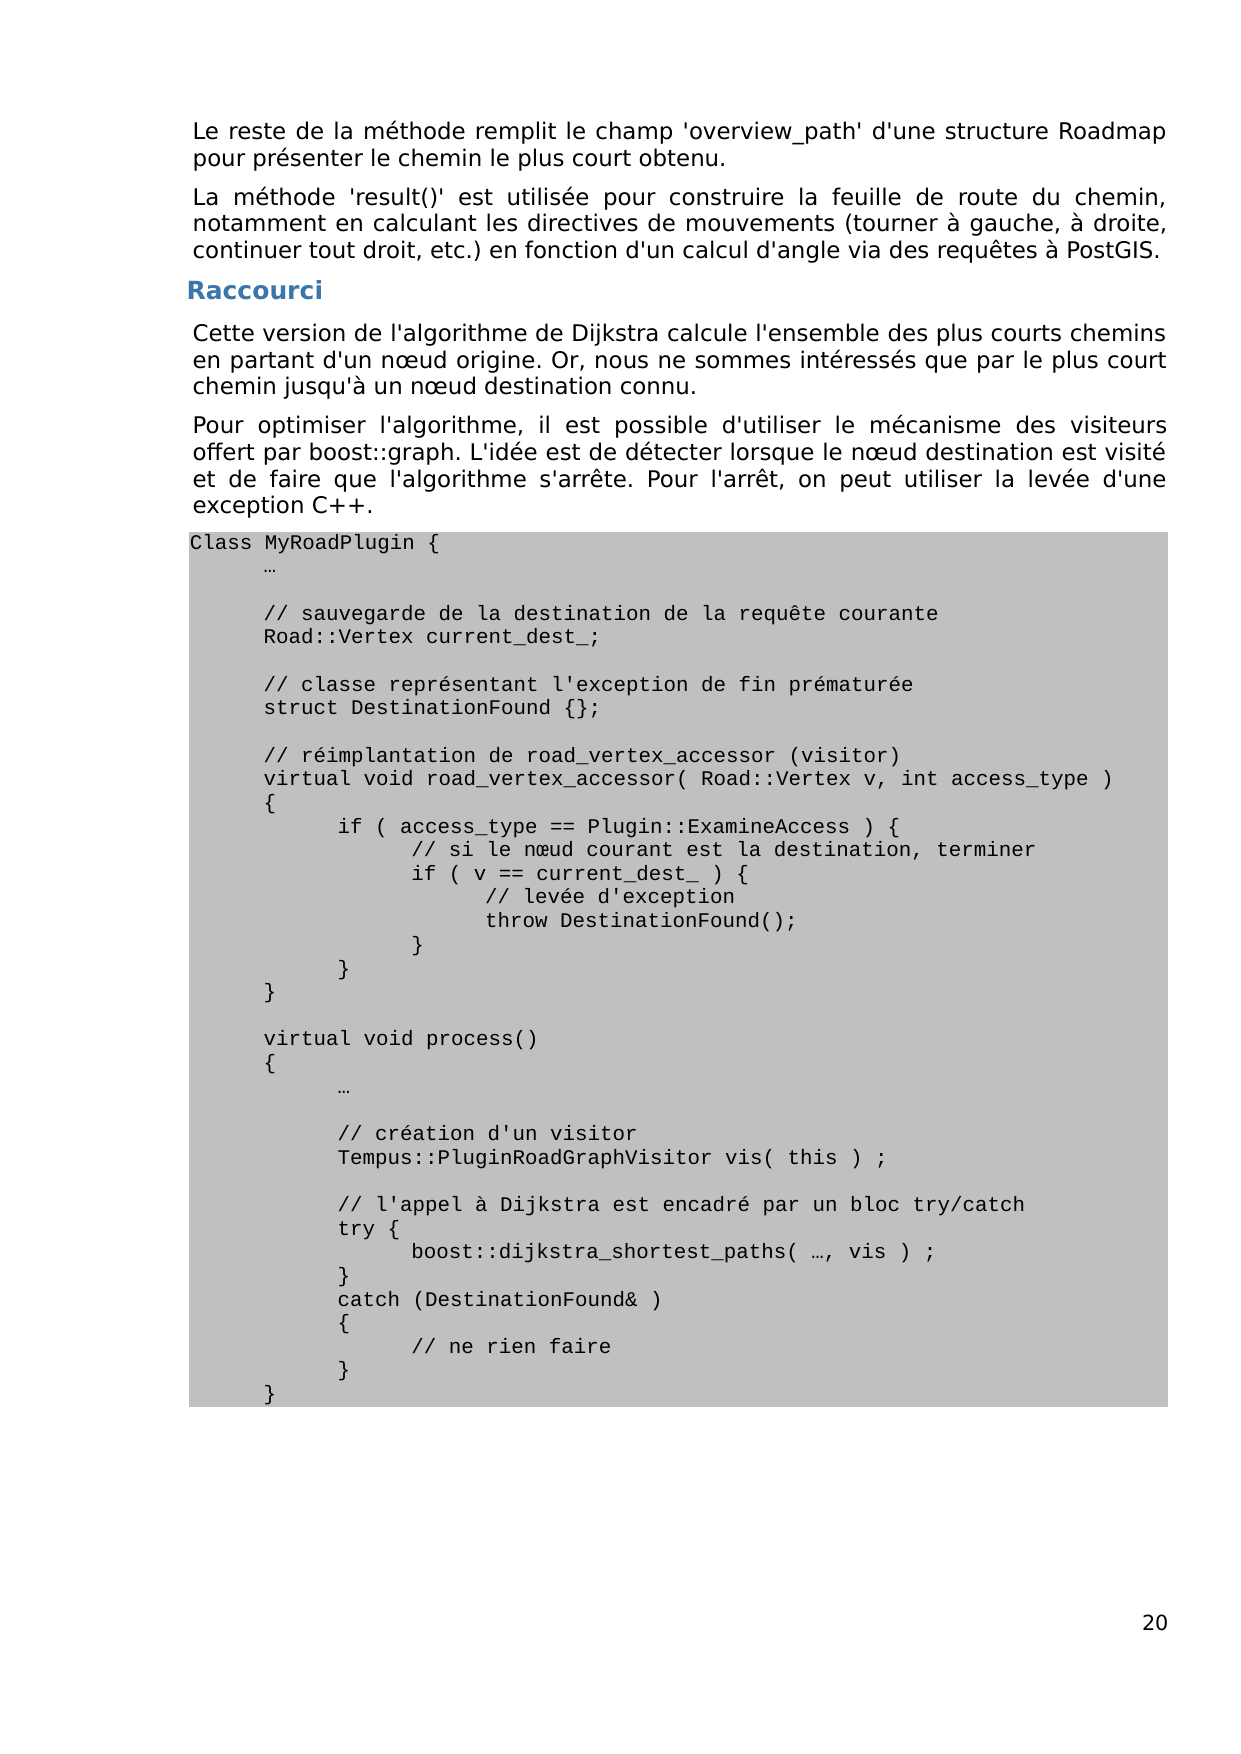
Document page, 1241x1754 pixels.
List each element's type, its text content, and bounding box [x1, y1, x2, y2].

text // classe représentant l'exception de fin prématurée [189, 674, 1168, 697]
text boost::dijkstra_shortest_paths( …, vis ) ; [189, 1241, 1168, 1265]
text Le reste de la méthode remplit le champ 'overview_path' d'une structure Roadmap pour présenter le chemin le plus court obtenu. [192, 118, 1168, 171]
text // si le nœud courant est la destination, terminer [189, 839, 1168, 863]
text { [189, 1312, 1168, 1336]
text Road::Vertex current_dest_; [189, 626, 1168, 650]
text … [189, 556, 1168, 579]
text throw DestinationFound(); [189, 910, 1168, 934]
subtitle Raccourci [186, 276, 1168, 306]
text Class MyRoadPlugin { [189, 532, 1168, 556]
text // levée d'exception [189, 887, 1168, 910]
text … [189, 1076, 1168, 1099]
text // sauvegarde de la destination de la requête courante [189, 603, 1168, 626]
text } [189, 981, 1168, 1005]
text } [189, 1359, 1168, 1383]
text catch (DestinationFound& ) [189, 1288, 1168, 1312]
text Tempus::PluginRoadGraphVisitor vis( this ) ; [189, 1147, 1168, 1170]
text virtual void process() [189, 1028, 1168, 1052]
text Pour optimiser l'algorithme, il est possible d'utiliser le mécanisme des visiteurs offert par boost::graph. L'idée est de détecter lorsque le nœud destination est visité et de faire que l'algorithme s'arrête. Pour l'arrêt, on peut utiliser la levée d'une exception C++. [192, 413, 1168, 519]
text { [189, 1052, 1168, 1076]
text // création d'un visitor [189, 1123, 1168, 1147]
text } [189, 1383, 1168, 1407]
text // réimplantation de road_vertex_accessor (visitor) [189, 745, 1168, 768]
text virtual void road_vertex_accessor( Road::Vertex v, int access_type ) [189, 768, 1168, 792]
text { [189, 792, 1168, 816]
text } [189, 957, 1168, 981]
text Cette version de l'algorithme de Dijkstra calcule l'ensemble des plus courts chemins en partant d'un nœud origine. Or, nous ne sommes intéressés que par le plus court chemin jusqu'à un nœud destination connu. [192, 320, 1168, 400]
text } [189, 1265, 1168, 1288]
text try { [189, 1218, 1168, 1241]
text } [189, 934, 1168, 957]
text if ( v == current_dest_ ) { [189, 863, 1168, 887]
text // l'appel à Dijkstra est encadré par un bloc try/catch [189, 1194, 1168, 1218]
text struct DestinationFound {}; [189, 697, 1168, 721]
text La méthode 'result()' est utilisée pour construire la feuille de route du chemin, notamment en calculant les directives de mouvements (tourner à gauche, à droite, continuer tout droit, etc.) en fonction d'un calcul d'angle via des requêtes à PostGIS. [192, 184, 1168, 264]
text if ( access_type == Plugin::ExamineAccess ) { [189, 816, 1168, 839]
text // ne rien faire [189, 1336, 1168, 1359]
